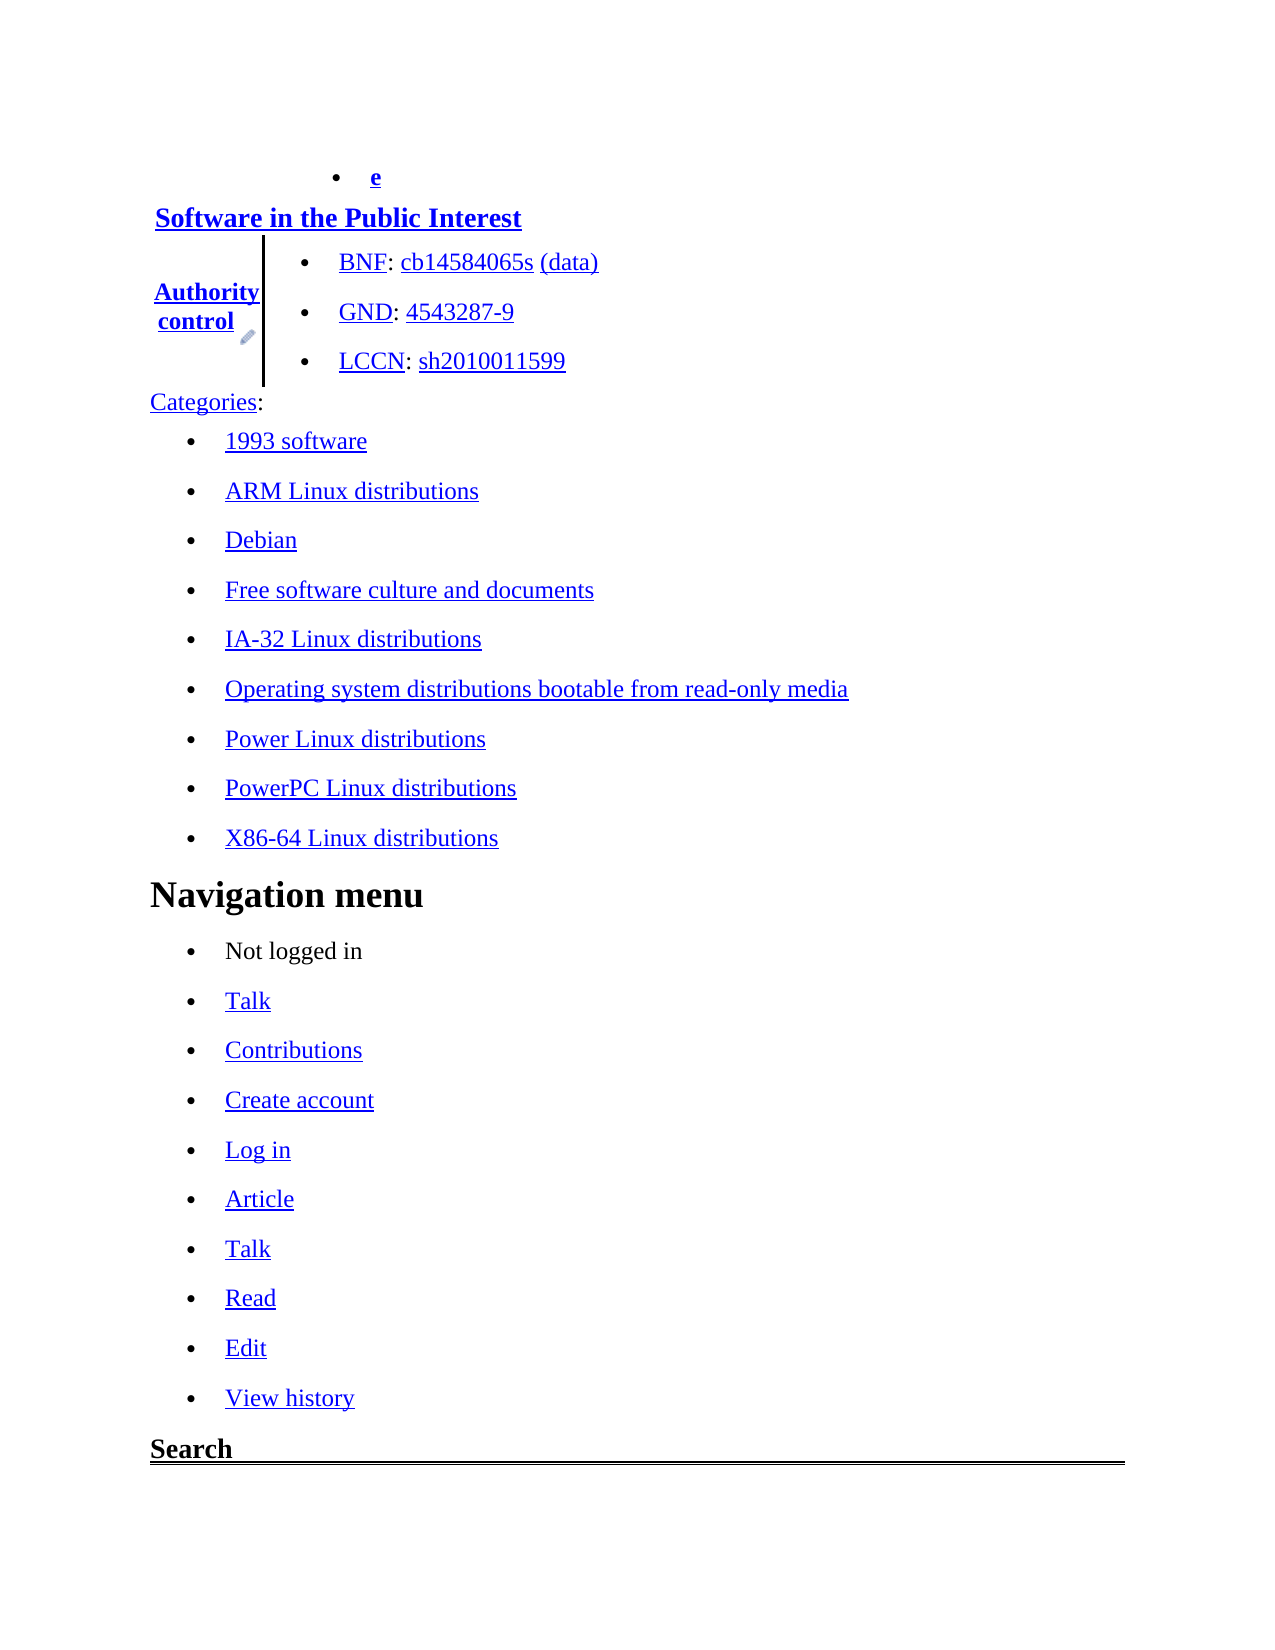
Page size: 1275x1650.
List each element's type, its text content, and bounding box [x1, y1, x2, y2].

list 1993 software [187, 426, 1125, 455]
list Read [187, 1283, 1125, 1312]
list Edit [187, 1333, 1125, 1362]
list Article [187, 1184, 1125, 1213]
list Not logged in [187, 936, 1125, 965]
list Operating system distributions bootable from read-only media [187, 674, 1125, 703]
list Create account [187, 1085, 1125, 1114]
list Power Linux distributions [187, 724, 1125, 752]
text Navigation menu [150, 872, 1125, 916]
list PowerPC Linux distributions [187, 773, 1125, 802]
table_header BNF: cb14584065s (data) GND: 4543287-9 LCCN: sh2010011599 [265, 235, 1125, 387]
list Debian [187, 525, 1125, 554]
table_header Authority control [150, 235, 262, 387]
list X86-64 Linux distributions [187, 823, 1125, 852]
text Search [150, 1432, 1125, 1461]
list Talk [187, 986, 1125, 1015]
list Talk [187, 1234, 1125, 1263]
list IA-32 Linux distributions [187, 624, 1125, 653]
list ARM Linux distributions [187, 476, 1125, 504]
list Log in [187, 1135, 1125, 1163]
list View history [187, 1383, 1125, 1411]
list Contributions [187, 1036, 1125, 1064]
list Free software culture and documents [187, 575, 1125, 604]
table_cell v t e Software in the Public Interest [150, 150, 527, 235]
text Categories: [150, 387, 1125, 416]
